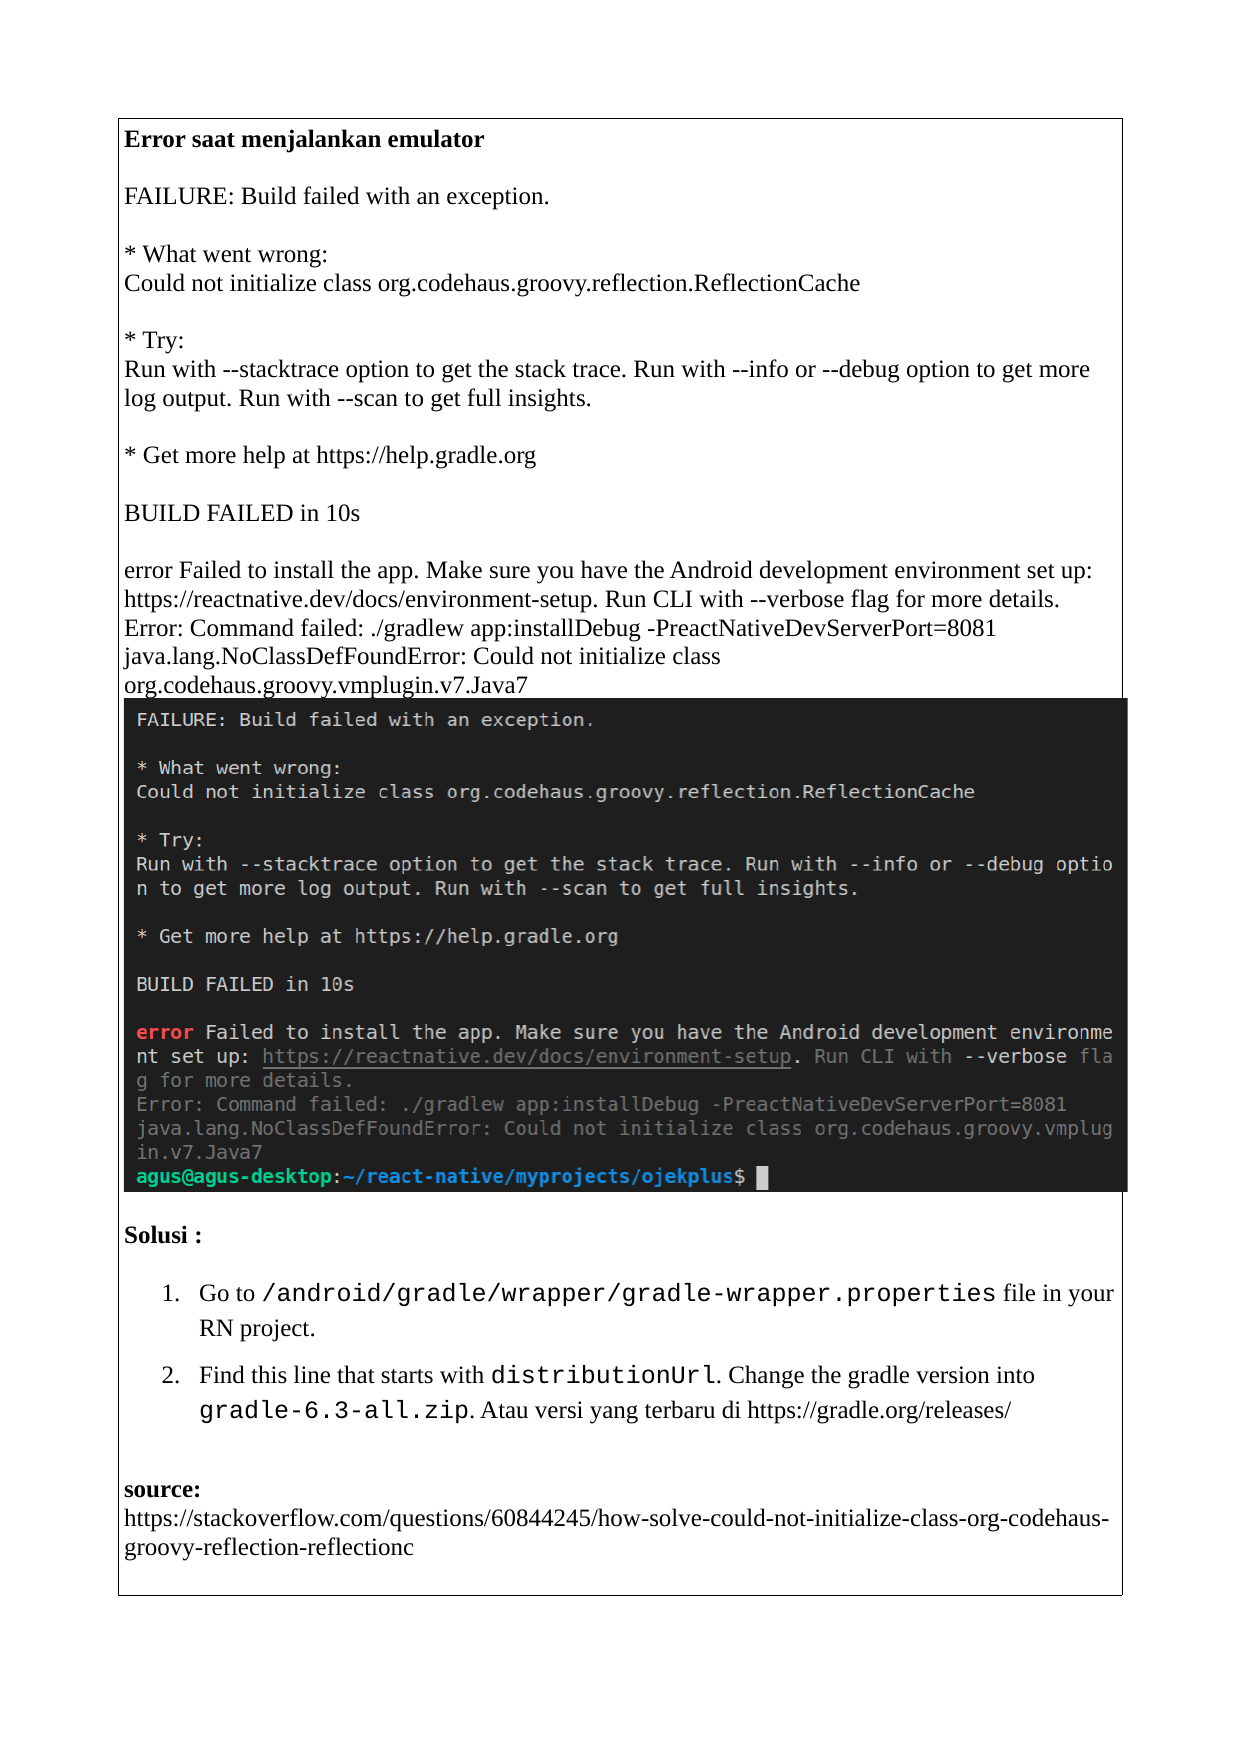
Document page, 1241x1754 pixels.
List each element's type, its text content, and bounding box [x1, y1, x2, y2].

table_header Error saat menjalankan emulator FAILURE: Build failed with an exception. * What went wrong: Could not initialize class org.codehaus.groovy.reflection.ReflectionCache * Try: Run with --stacktrace option to get the stack trace. Run with --info or --debug option to get more log output. Run with --scan to get full insights. * Get more help at https://help.gradle.org BUILD FAILED in 10s error Failed to install the app. Make sure you have the Android development environment set up: https://reactnative.dev/docs/environment-setup. Run CLI with --verbose flag for more details. Error: Command failed: ./gradlew app:installDebug -PreactNativeDevServerPort=8081 java.lang.NoClassDefFoundError: Could not initialize class org.codehaus.groovy.vmplugin.v7.Java7 Solusi : Go to /android/gradle/wrapper/gradle-wrapper.properties file in your RN project. Find this line that starts with distributionUrl. Change the gradle version into gradle-6.3-all.zip. Atau versi yang terbaru di https://gradle.org/releases/ source: https://stackoverflow.com/questions/60844245/how-solve-could-not-initialize-class-org-codehaus-groovy-reflection-reflectionc [119, 119, 1122, 1595]
picture [123, 698, 1128, 1192]
